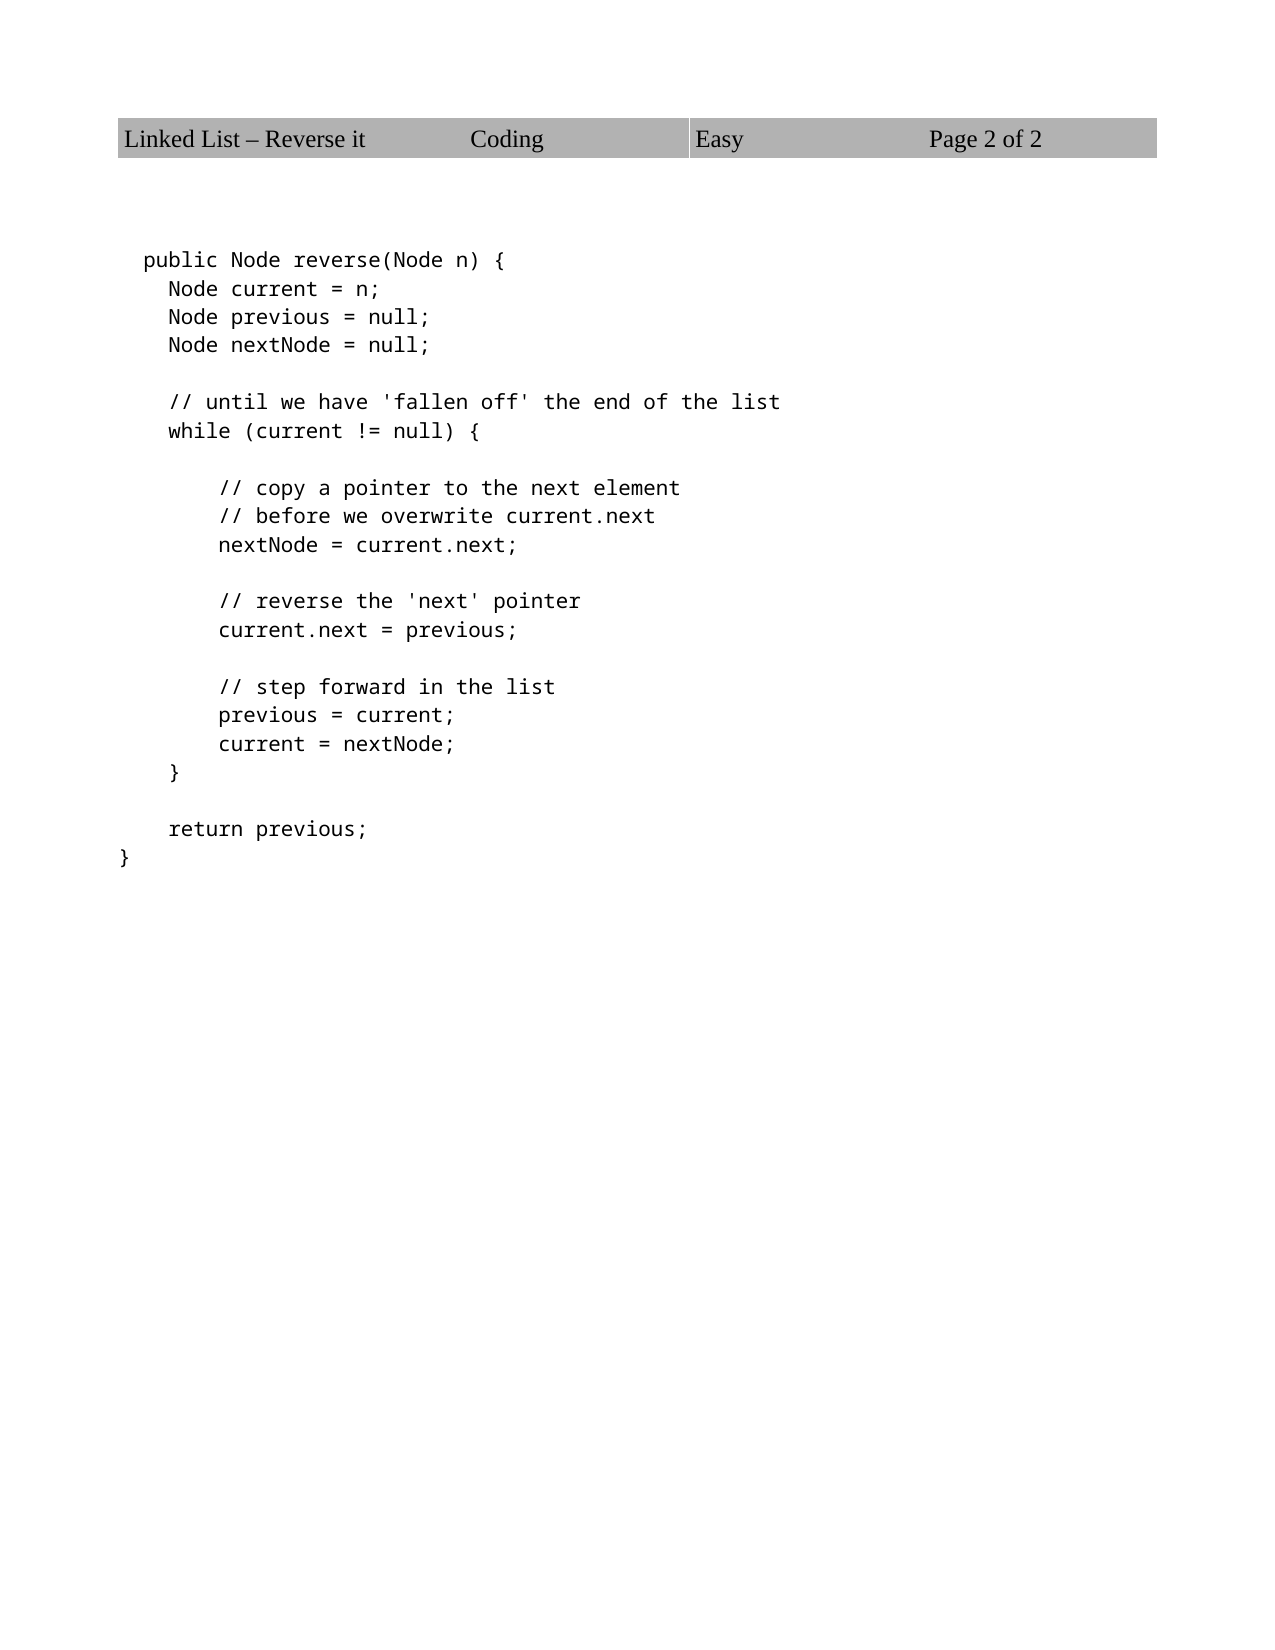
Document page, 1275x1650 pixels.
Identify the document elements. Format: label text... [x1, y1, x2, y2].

text Node previous = null; [118, 302, 1157, 331]
text // reverse the 'next' pointer [118, 587, 1157, 615]
text current = nextNode; [118, 729, 1157, 757]
text } [118, 757, 1157, 786]
text return previous; [118, 814, 1157, 842]
text current.next = previous; [118, 615, 1157, 643]
text // until we have 'fallen off' the end of the list [118, 387, 1157, 416]
text // step forward in the list [118, 672, 1157, 700]
text // before we overwrite current.next [118, 501, 1157, 530]
text Node current = n; [118, 274, 1157, 302]
text previous = current; [118, 700, 1157, 729]
text // copy a pointer to the next element [118, 473, 1157, 501]
text nextNode = current.next; [118, 530, 1157, 558]
text public Node reverse(Node n) { [118, 245, 1157, 274]
text while (current != null) { [118, 416, 1157, 444]
text } [118, 842, 1157, 871]
text Node nextNode = null; [118, 331, 1157, 359]
